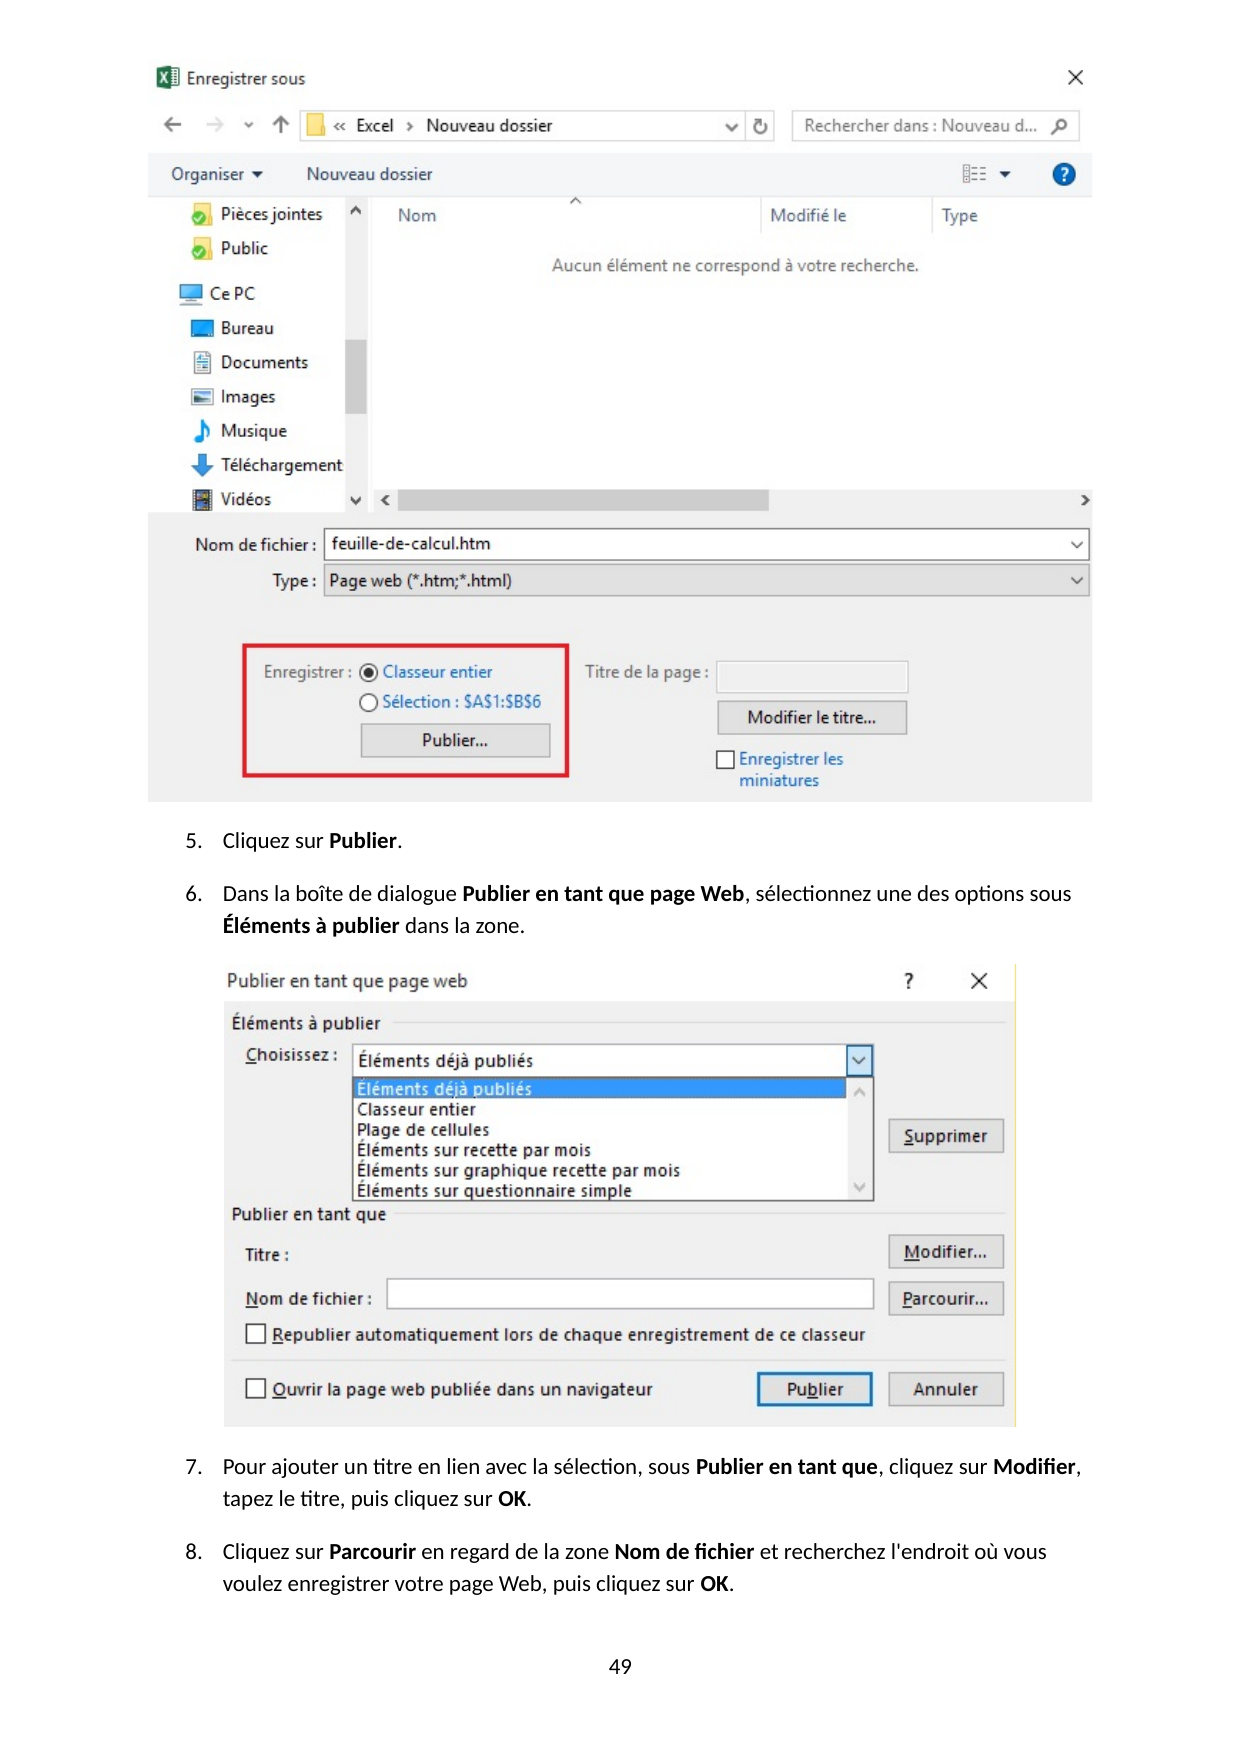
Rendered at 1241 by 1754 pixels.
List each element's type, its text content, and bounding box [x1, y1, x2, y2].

list Dans la boîte de dialogue Publier en tant que page Web, sélectionnez une des options sous Éléments à publier dans la zone. [185, 879, 1093, 940]
picture [147, 59, 1093, 802]
list Cliquez sur Parcourir en regard de la zone Nom de fichier et recherchez l'endroit où vous voulez enregistrer votre page Web, puis cliquez sur OK. [185, 1537, 1093, 1598]
list Pour ajouter un titre en lien avec la sélection, sous Publier en tant que, cliquez sur Modifier, tapez le titre, puis cliquez sur OK. [185, 1452, 1093, 1512]
list Cliquez sur Publier. [185, 826, 1093, 854]
picture [224, 964, 1017, 1427]
